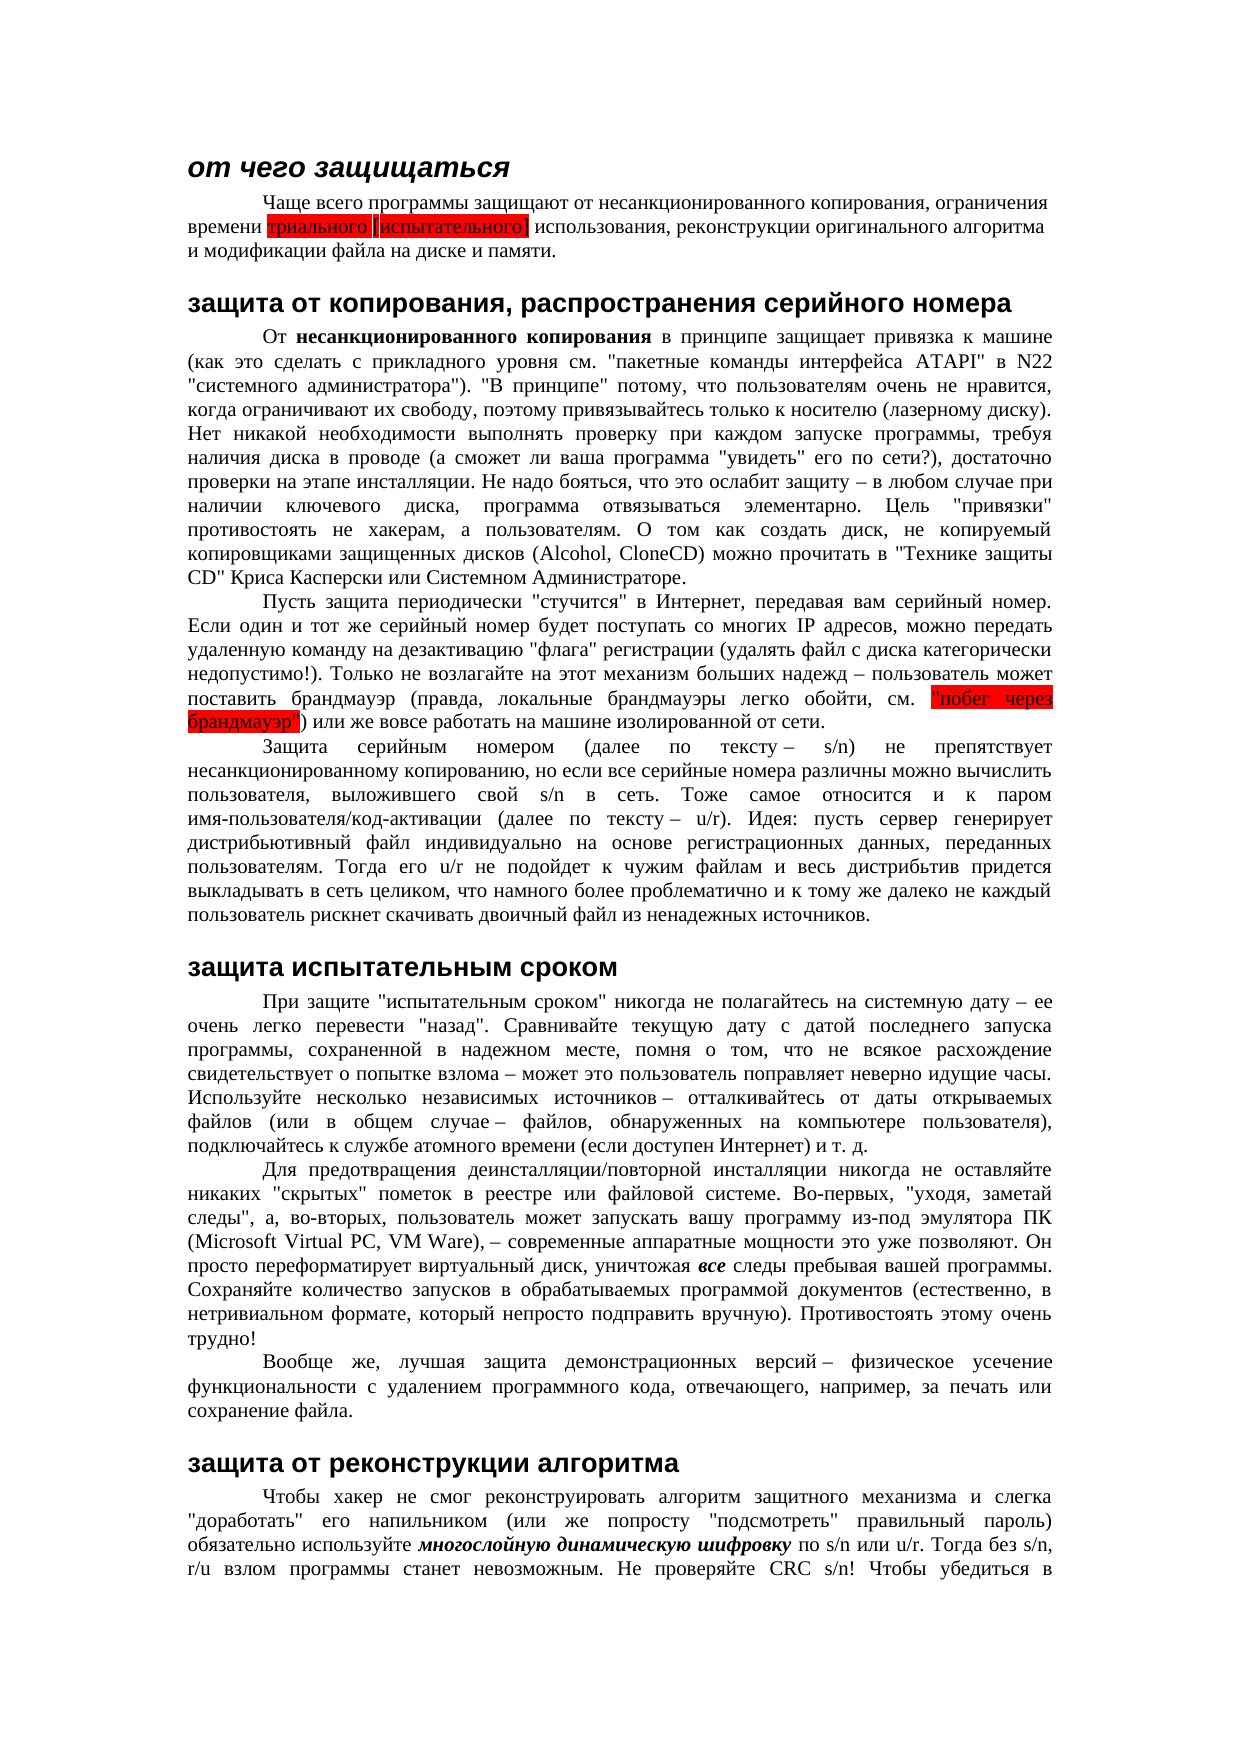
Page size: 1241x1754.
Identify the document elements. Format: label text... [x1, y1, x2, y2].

text Вообще же, лучшая защита демонстрационных версий – физическое усечение функциональности с удалением программного кода, отвечающего, например, за печать или сохранение файла. [187, 1349, 1053, 1422]
text Пусть защита периодически "стучится" в Интернет, передавая вам серийный номер. Если один и тот же серийный номер будет поступать со многих IP адресов, можно передать удаленную команду на дезактивацию "флага" регистрации (удалять файл с диска категорически недопустимо!). Только не возлагайте на этот механизм больших надежд – пользователь может поставить брандмауэр (правда, локальные брандмауэры легко обойти, см. "побег через брандмауэр") или же вовсе работать на машине изолированной от сети. [187, 589, 1053, 733]
text Для предотвращения деинсталляции/повторной инсталляции никогда не оставляйте никаких "скрытых" пометок в реестре или файловой системе. Во-первых, "уходя, заметай следы", а, во-вторых, пользователь может запускать вашу программу из-под эмулятора ПК (Microsoft Virtual PC, VM Ware), – современные аппаратные мощности это уже позволяют. Он просто переформатирует виртуальный диск, уничтожая все следы пребывая вашей программы. Сохраняйте количество запусков в обрабатываемых программой документов (естественно, в нетривиальном формате, который непросто подправить вручную). Противостоять этому очень трудно! [187, 1157, 1053, 1349]
subtitle защита от реконструкции алгоритма [187, 1447, 1053, 1478]
text От несанкционированного копирования в принципе защищает привязка к машине (как это сделать с прикладного уровня см. "пакетные команды интерфейса ATAPI" в N22 "системного администратора"). "В принципе" потому, что пользователям очень не нравится, когда ограничивают их свободу, поэтому привязывайтесь только к носителю (лазерному диску). Нет никакой необходимости выполнять проверку при каждом запуске программы, требуя наличия диска в проводе (а сможет ли ваша программа "увидеть" его по сети?), достаточно проверки на этапе инсталляции. Не надо бояться, что это ослабит защиту – в любом случае при наличии ключевого диска, программа отвязываться элементарно. Цель "привязки" противостоять не хакерам, а пользователям. О том как создать диск, не копируемый копировщиками защищенных дисков (Alcohol, CloneCD) можно прочитать в "Технике защиты CD" Криса Касперски или Системном Администраторе. [187, 324, 1053, 589]
subtitle защита испытательным сроком [187, 951, 1053, 982]
text Защита серийным номером (далее по тексту – s/n) не препятствует несанкционированному копированию, но если все серийные номера различны можно вычислить пользователя, выложившего свой s/n в сеть. Тоже самое относится и к паром имя-пользователя/код-активации (далее по тексту – u/r). Идея: пусть сервер генерирует дистрибьютивный файл индивидуально на основе регистрационных данных, переданных пользователям. Тогда его u/r не подойдет к чужим файлам и весь дистрибьтив придется выкладывать в сеть целиком, что намного более проблематично и к тому же далеко не каждый пользователь рискнет скачивать двоичный файл из ненадежных источников. [187, 733, 1053, 926]
subtitle от чего защищаться [187, 150, 1053, 183]
text Чаще всего программы защищают от несанкционированного копирования, ограничения времени триального [испытательного] использования, реконструкции оригинального алгоритма и модификации файла на диске и памяти. [187, 190, 1053, 262]
subtitle защита от копирования, распространения серийного номера [187, 287, 1053, 318]
text Чтобы хакер не смог реконструировать алгоритм защитного механизма и слегка "доработать" его напильником (или же попросту "подсмотреть" правильный пароль) обязательно используйте многослойную динамическую шифровку по s/n или u/r. Тогда без s/n, r/u взлом программы станет невозможным. Не проверяйте CRC s/n! Чтобы убедиться в [187, 1484, 1053, 1580]
text При защите "испытательным сроком" никогда не полагайтесь на системную дату – ее очень легко перевести "назад". Сравнивайте текущую дату с датой последнего запуска программы, сохраненной в надежном месте, помня о том, что не всякое расхождение свидетельствует о попытке взлома – может это пользователь поправляет неверно идущие часы. Используйте несколько независимых источников – отталкивайтесь от даты открываемых файлов (или в общем случае – файлов, обнаруженных на компьютере пользователя), подключайтесь к службе атомного времени (если доступен Интернет) и т. д. [187, 988, 1053, 1157]
